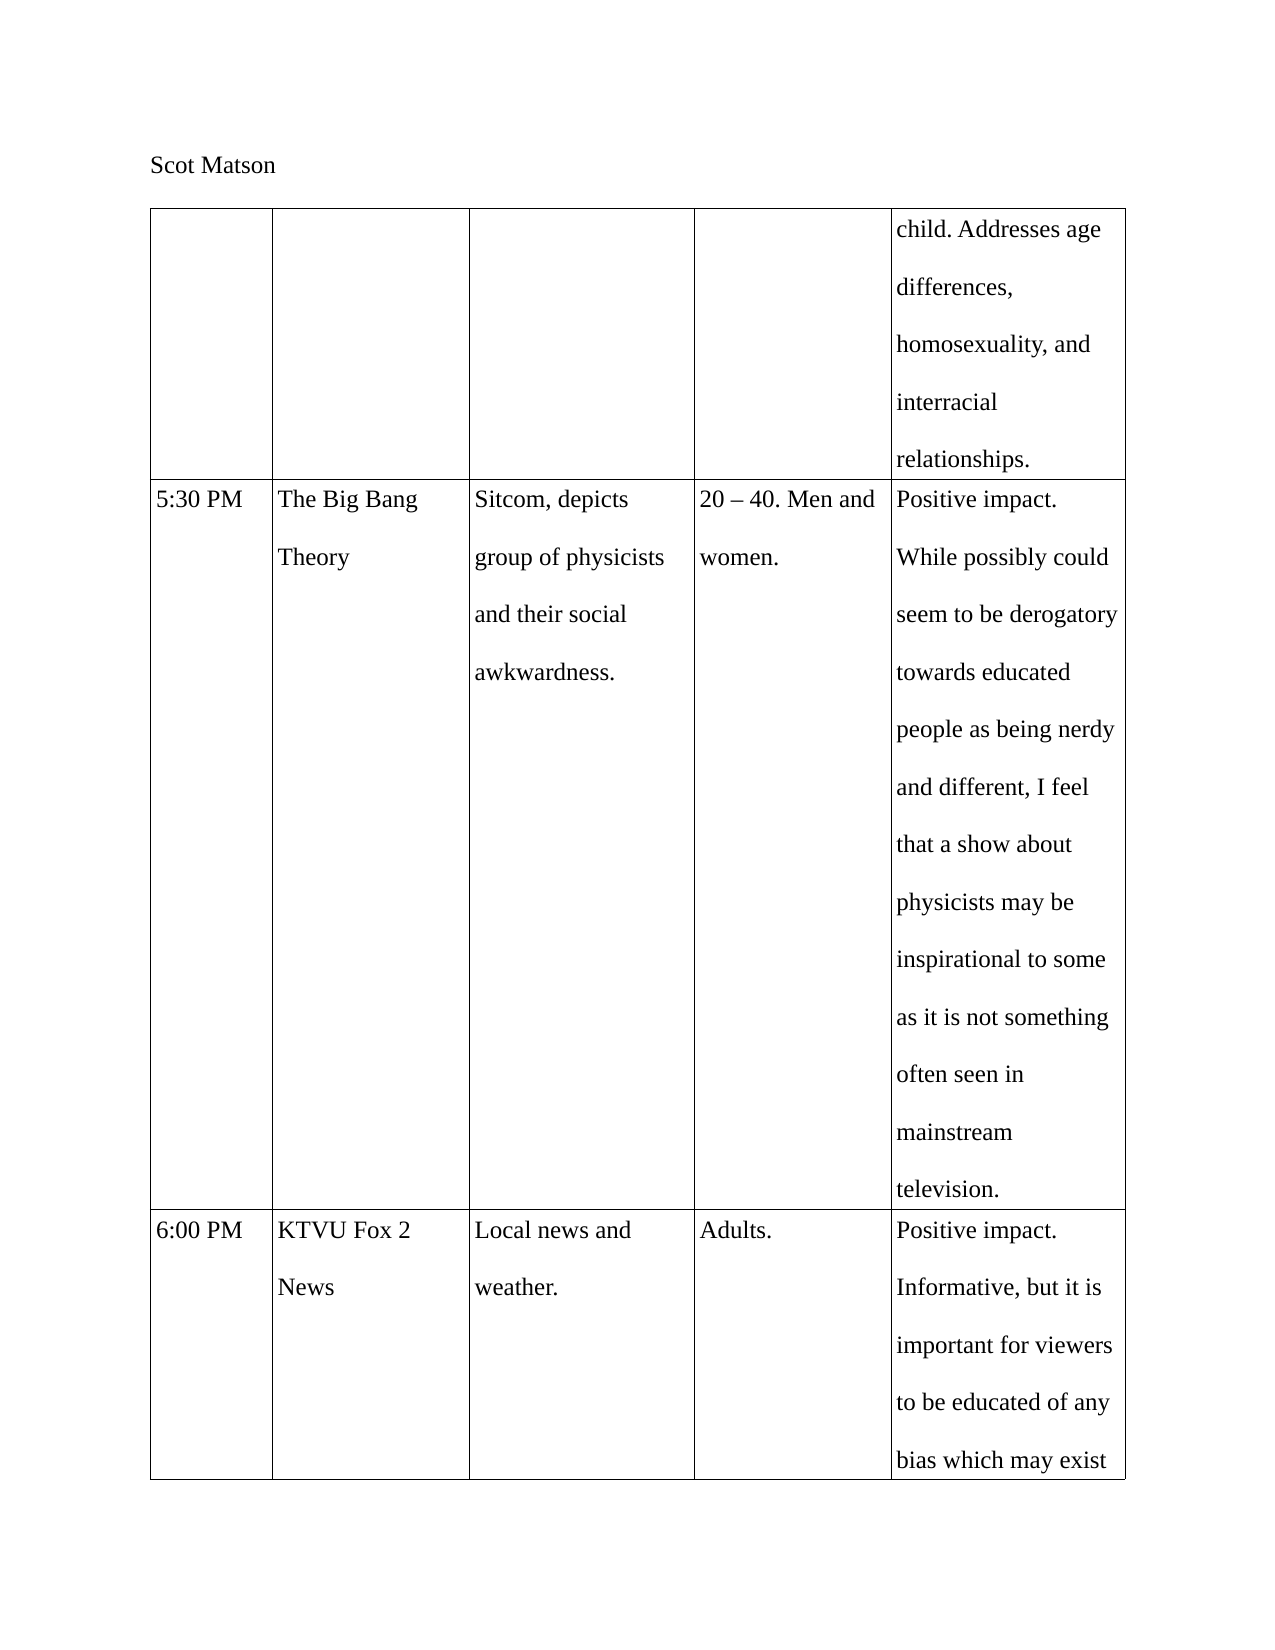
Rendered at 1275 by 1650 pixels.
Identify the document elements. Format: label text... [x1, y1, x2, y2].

table_cell Sitcom, depicts group of physicists and their social awkwardness. [470, 480, 694, 1209]
table_cell [470, 209, 694, 478]
table_cell KTVU Fox 2 News [273, 1210, 469, 1479]
table_cell 5:30 PM [151, 480, 272, 1209]
table_cell Adults. [695, 1210, 891, 1479]
table_cell Positive impact. Informative, but it is important for viewers to be educated of any bias which may exist [892, 1210, 1125, 1479]
table_cell 20 – 40. Men and women. [695, 480, 891, 1209]
table_cell child. Addresses age differences, homosexuality, and interracial relationships. [892, 209, 1125, 478]
table_cell Positive impact. While possibly could seem to be derogatory towards educated people as being nerdy and different, I feel that a show about physicists may be inspirational to some as it is not something often seen in mainstream television. [892, 480, 1125, 1209]
table_cell The Big Bang Theory [273, 480, 469, 1209]
table_cell 6:00 PM [151, 1210, 272, 1479]
table_cell [151, 209, 272, 478]
table_cell Local news and weather. [470, 1210, 694, 1479]
table_cell [695, 209, 891, 478]
table_cell [273, 209, 469, 478]
